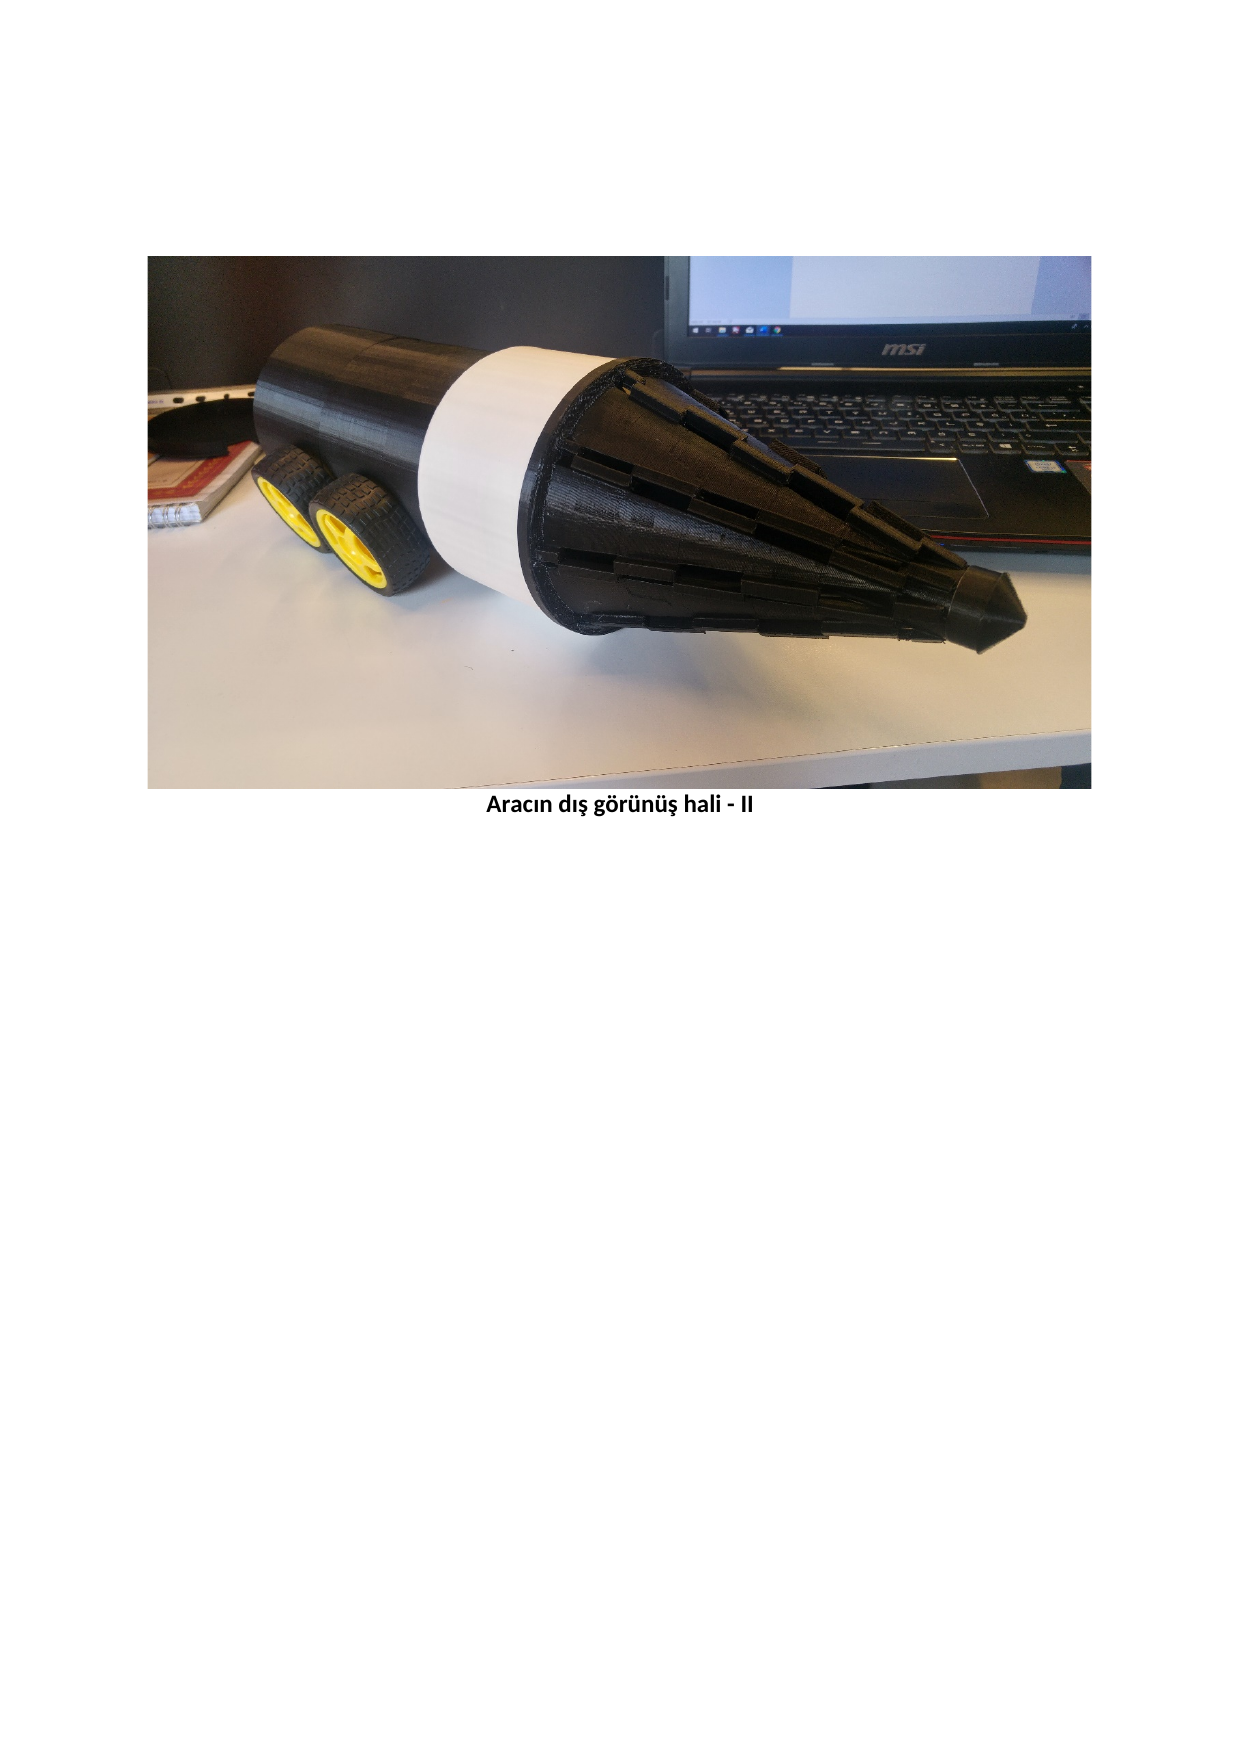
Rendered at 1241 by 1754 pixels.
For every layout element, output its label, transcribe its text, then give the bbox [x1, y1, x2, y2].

text Aracın dış görünüş hali - II [148, 264, 1093, 819]
